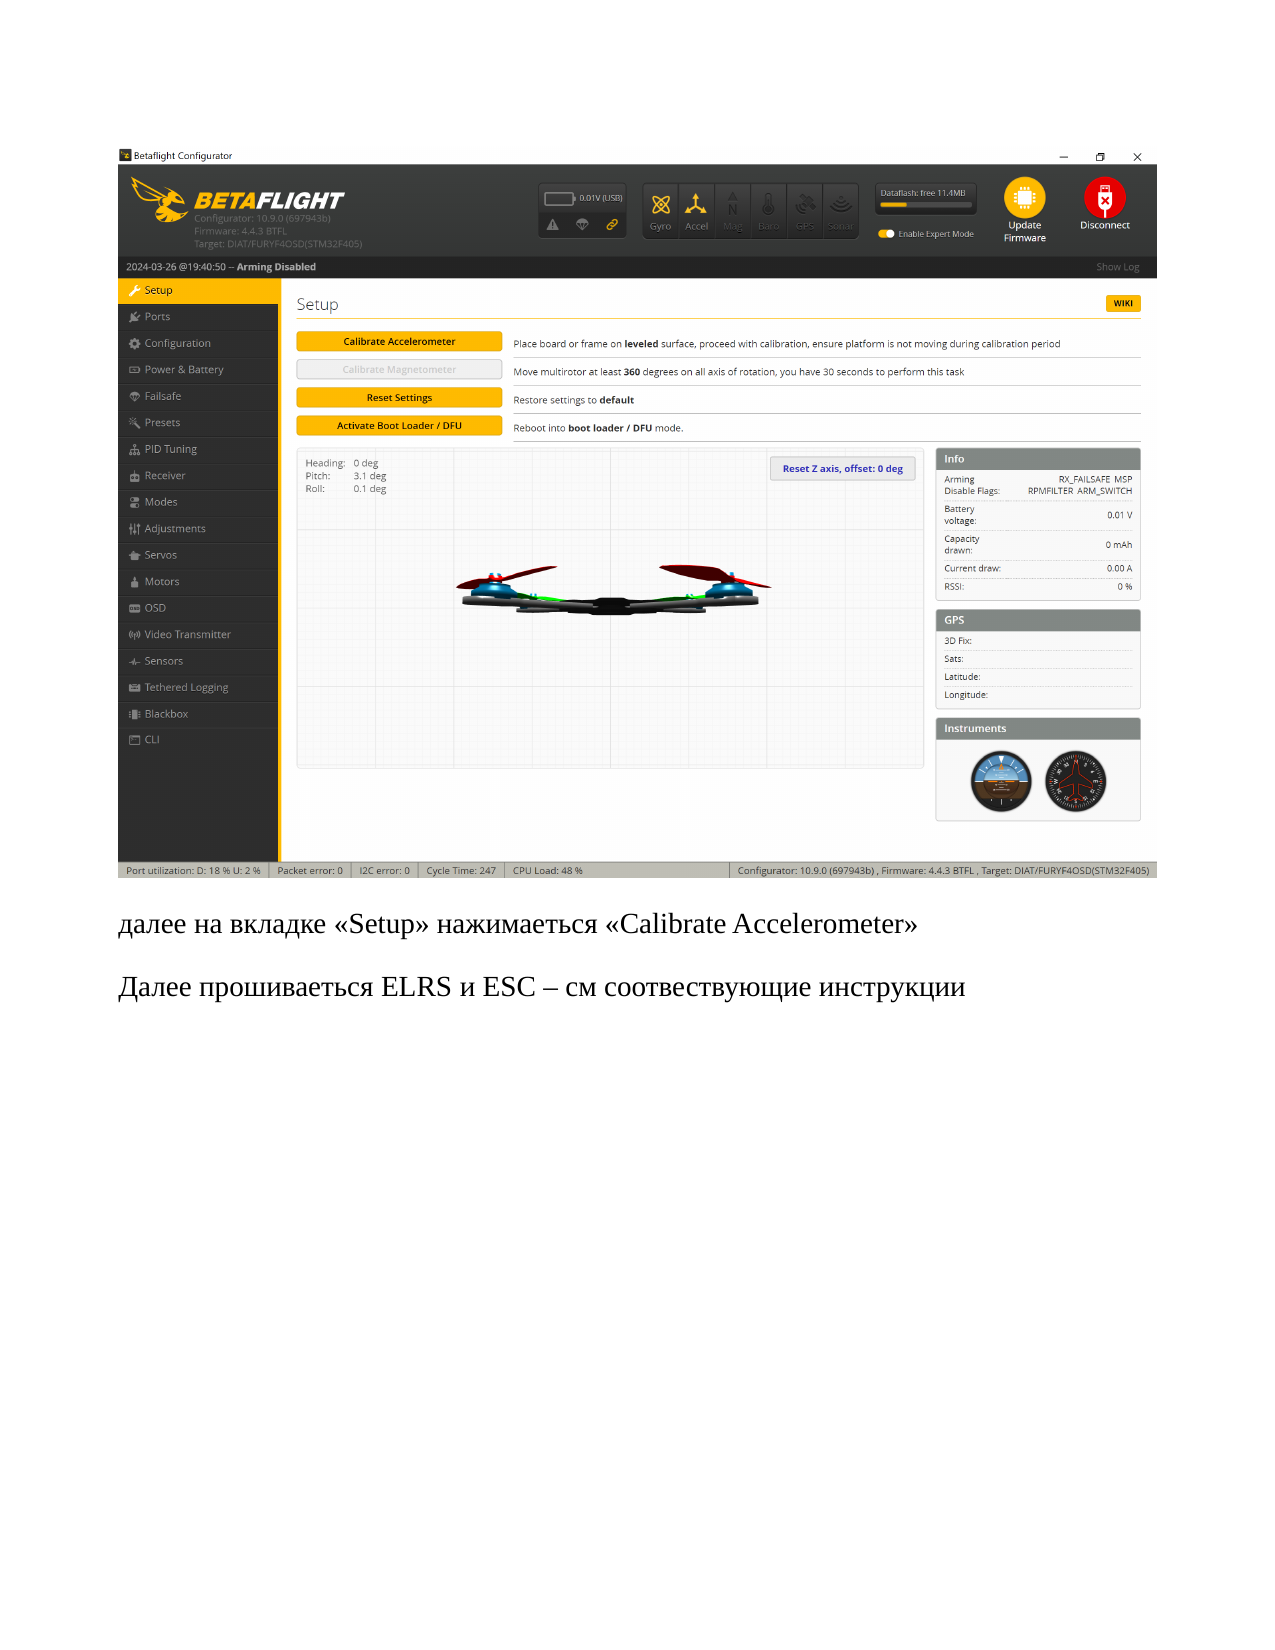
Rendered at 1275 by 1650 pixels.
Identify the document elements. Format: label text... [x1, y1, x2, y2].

text далее на вкладке «Setup» нажимаеться «Calibrate Accelerometer» [118, 907, 1157, 940]
picture [118, 146, 1157, 878]
text Далее прошиваеться ELRS и ESC – см соотвествующие инструкции [118, 969, 1157, 1002]
